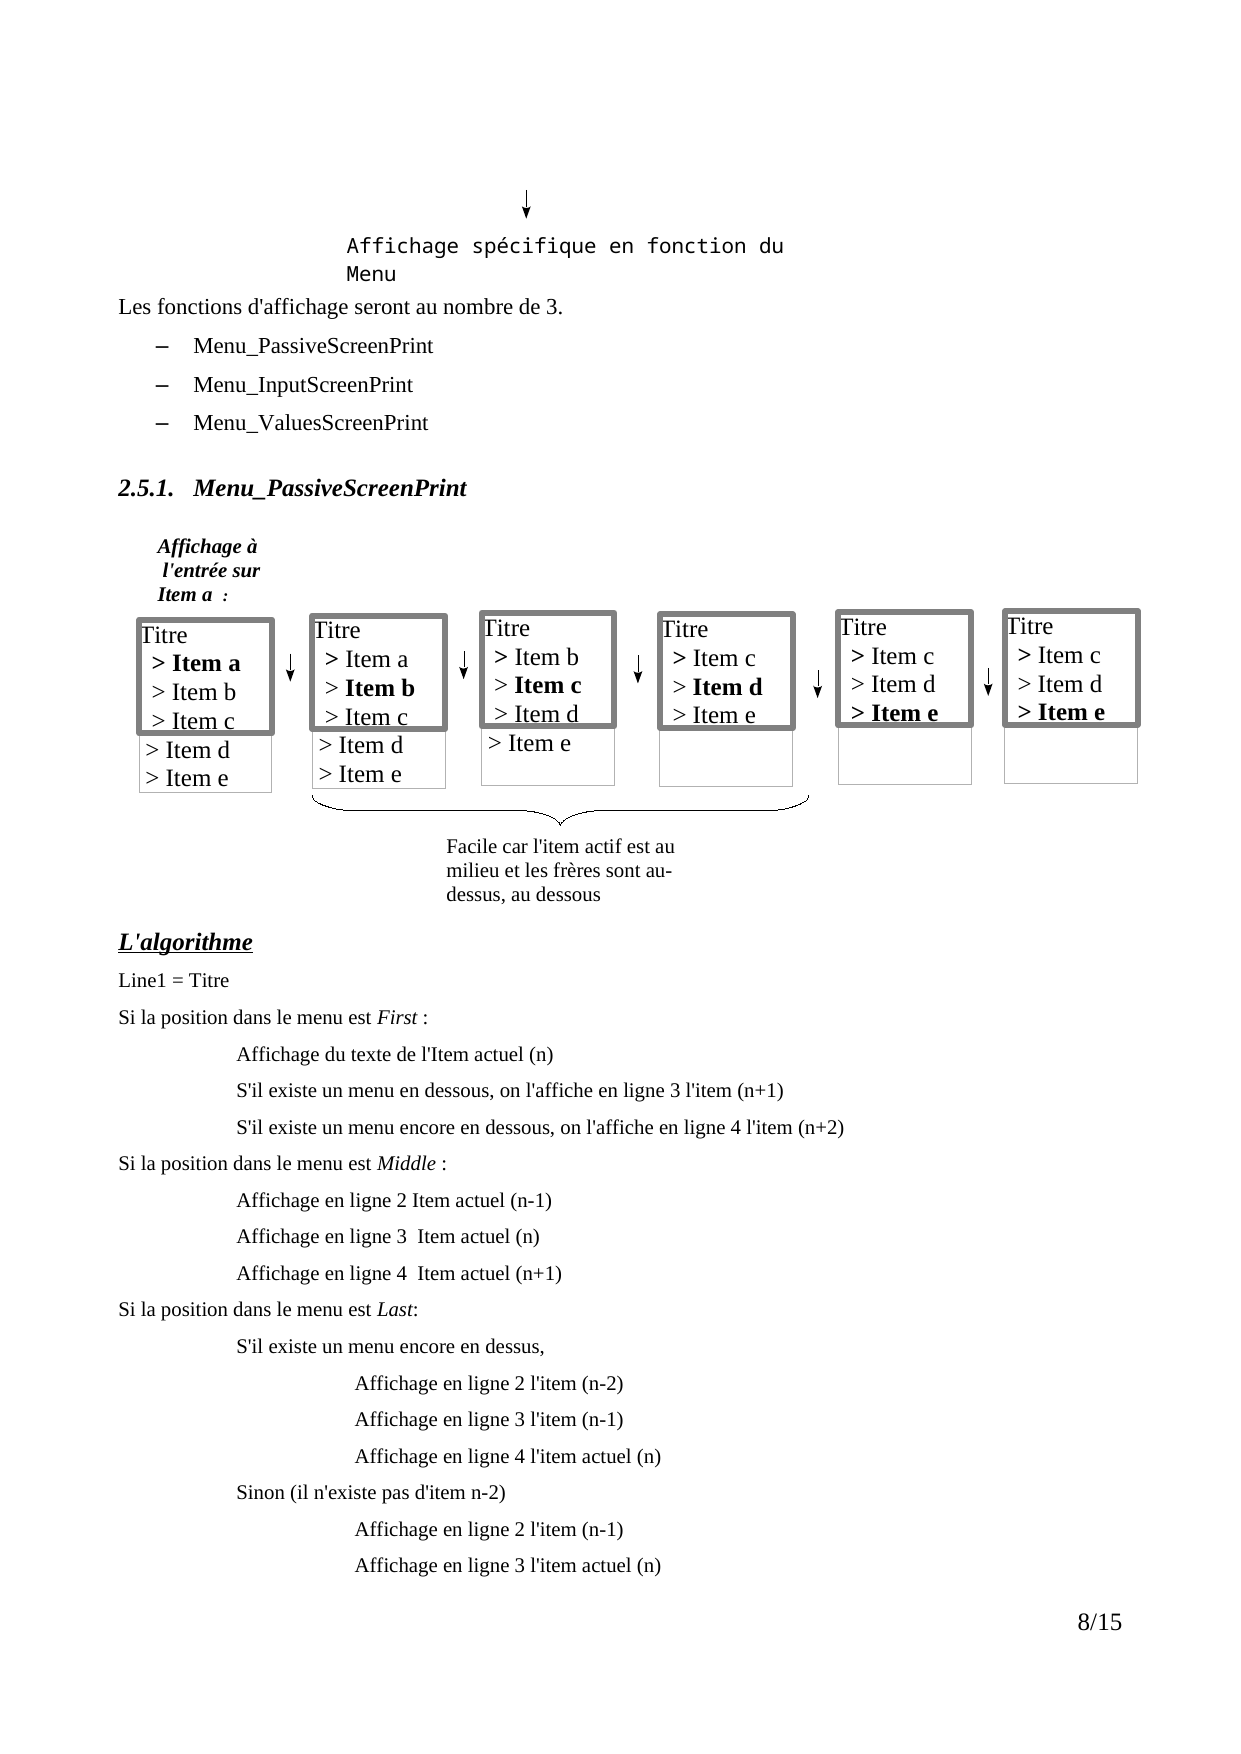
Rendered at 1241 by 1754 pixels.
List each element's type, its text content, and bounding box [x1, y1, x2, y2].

list Menu_ValuesScreenPrint [156, 409, 1122, 436]
text S'il existe un menu encore en dessus, [118, 1334, 1122, 1358]
text Si la position dans le menu est Last: [118, 1297, 1122, 1321]
text Les fonctions d'affichage seront au nombre de 3. [118, 293, 1122, 319]
text S'il existe un menu en dessous, on l'affiche en ligne 3 l'item (n+1) [118, 1078, 1122, 1102]
subtitle Menu_PassiveScreenPrint [118, 473, 1122, 502]
text Affichage en ligne 2 l'item (n-2) [118, 1371, 1122, 1394]
text Affichage en ligne 2 l'item (n-1) [118, 1517, 1122, 1541]
text Sinon (il n'existe pas d'item n-2) [118, 1480, 1122, 1504]
text L'algorithme [118, 927, 1122, 956]
list Menu_PassiveScreenPrint [156, 332, 1122, 358]
text Si la position dans le menu est Middle : [118, 1151, 1122, 1175]
text Affichage du texte de l'Item actuel (n) [118, 1041, 1122, 1066]
list Menu_InputScreenPrint [156, 371, 1122, 397]
text Line1 = Titre [118, 968, 1122, 992]
text S'il existe un menu encore en dessous, on l'affiche en ligne 4 l'item (n+2) [118, 1114, 1122, 1139]
text Si la position dans le menu est First : [118, 1005, 1122, 1029]
text Affichage en ligne 3 Item actuel (n) [118, 1224, 1122, 1248]
text Affichage en ligne 2 Item actuel (n-1) [118, 1188, 1122, 1212]
text Affichage en ligne 4 Item actuel (n+1) [118, 1261, 1122, 1285]
text Affichage en ligne 3 l'item actuel (n) [118, 1553, 1122, 1577]
text Affichage en ligne 4 l'item actuel (n) [118, 1444, 1122, 1468]
text Affichage en ligne 3 l'item (n-1) [118, 1407, 1122, 1431]
